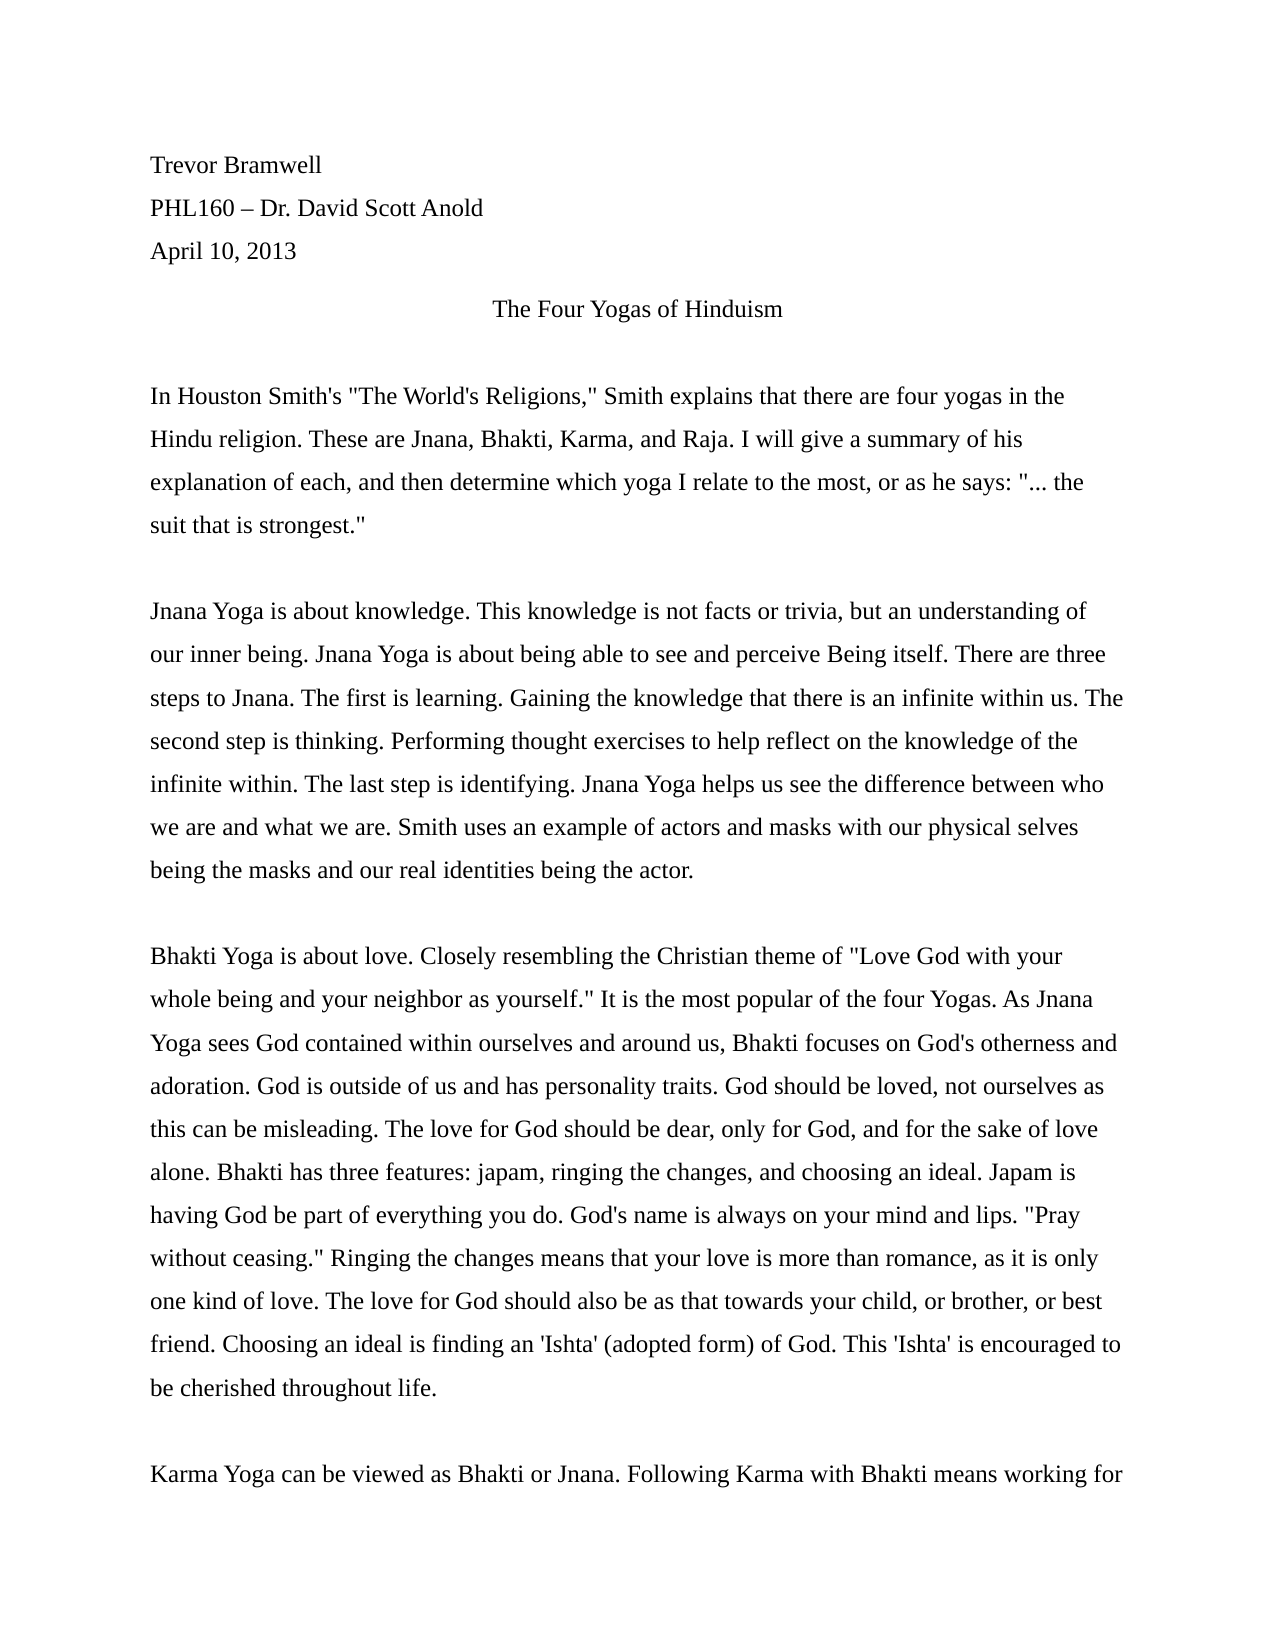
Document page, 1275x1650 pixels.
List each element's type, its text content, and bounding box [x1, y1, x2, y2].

text The Four Yogas of Hinduism [150, 294, 1125, 323]
text Karma Yoga can be viewed as Bhakti or Jnana. Following Karma with Bhakti means working for [150, 1459, 1125, 1488]
text Bhakti Yoga is about love. Closely resembling the Christian theme of "Love God with your whole being and your neighbor as yourself." It is the most popular of the four Yogas. As Jnana Yoga sees God contained within ourselves and around us, Bhakti focuses on God's otherness and adoration. God is outside of us and has personality traits. God should be loved, not ourselves as this can be misleading. The love for God should be dear, only for God, and for the sake of love alone. Bhakti has three features: japam, ringing the changes, and choosing an ideal. Japam is having God be part of everything you do. God's name is always on your mind and lips. "Pray without ceasing." Ringing the changes means that your love is more than romance, as it is only one kind of love. The love for God should also be as that towards your child, or brother, or best friend. Choosing an ideal is finding an 'Ishta' (adopted form) of God. This 'Ishta' is encouraged to be cherished throughout life. [150, 941, 1125, 1401]
text In Houston Smith's "The World's Religions," Smith explains that there are four yogas in the Hindu religion. These are Jnana, Bhakti, Karma, and Raja. I will give a summary of his explanation of each, and then determine which yoga I relate to the most, or as he says: "... the suit that is strongest." [150, 381, 1125, 539]
text Jnana Yoga is about knowledge. This knowledge is not facts or trivia, but an understanding of our inner being. Jnana Yoga is about being able to see and perceive Being itself. There are three steps to Jnana. The first is learning. Gaining the knowledge that there is an infinite within us. The second step is thinking. Performing thought exercises to help reflect on the knowledge of the infinite within. The last step is identifying. Jnana Yoga helps us see the difference between who we are and what we are. Smith uses an example of actors and masks with our physical selves being the masks and our real identities being the actor. [150, 596, 1125, 884]
